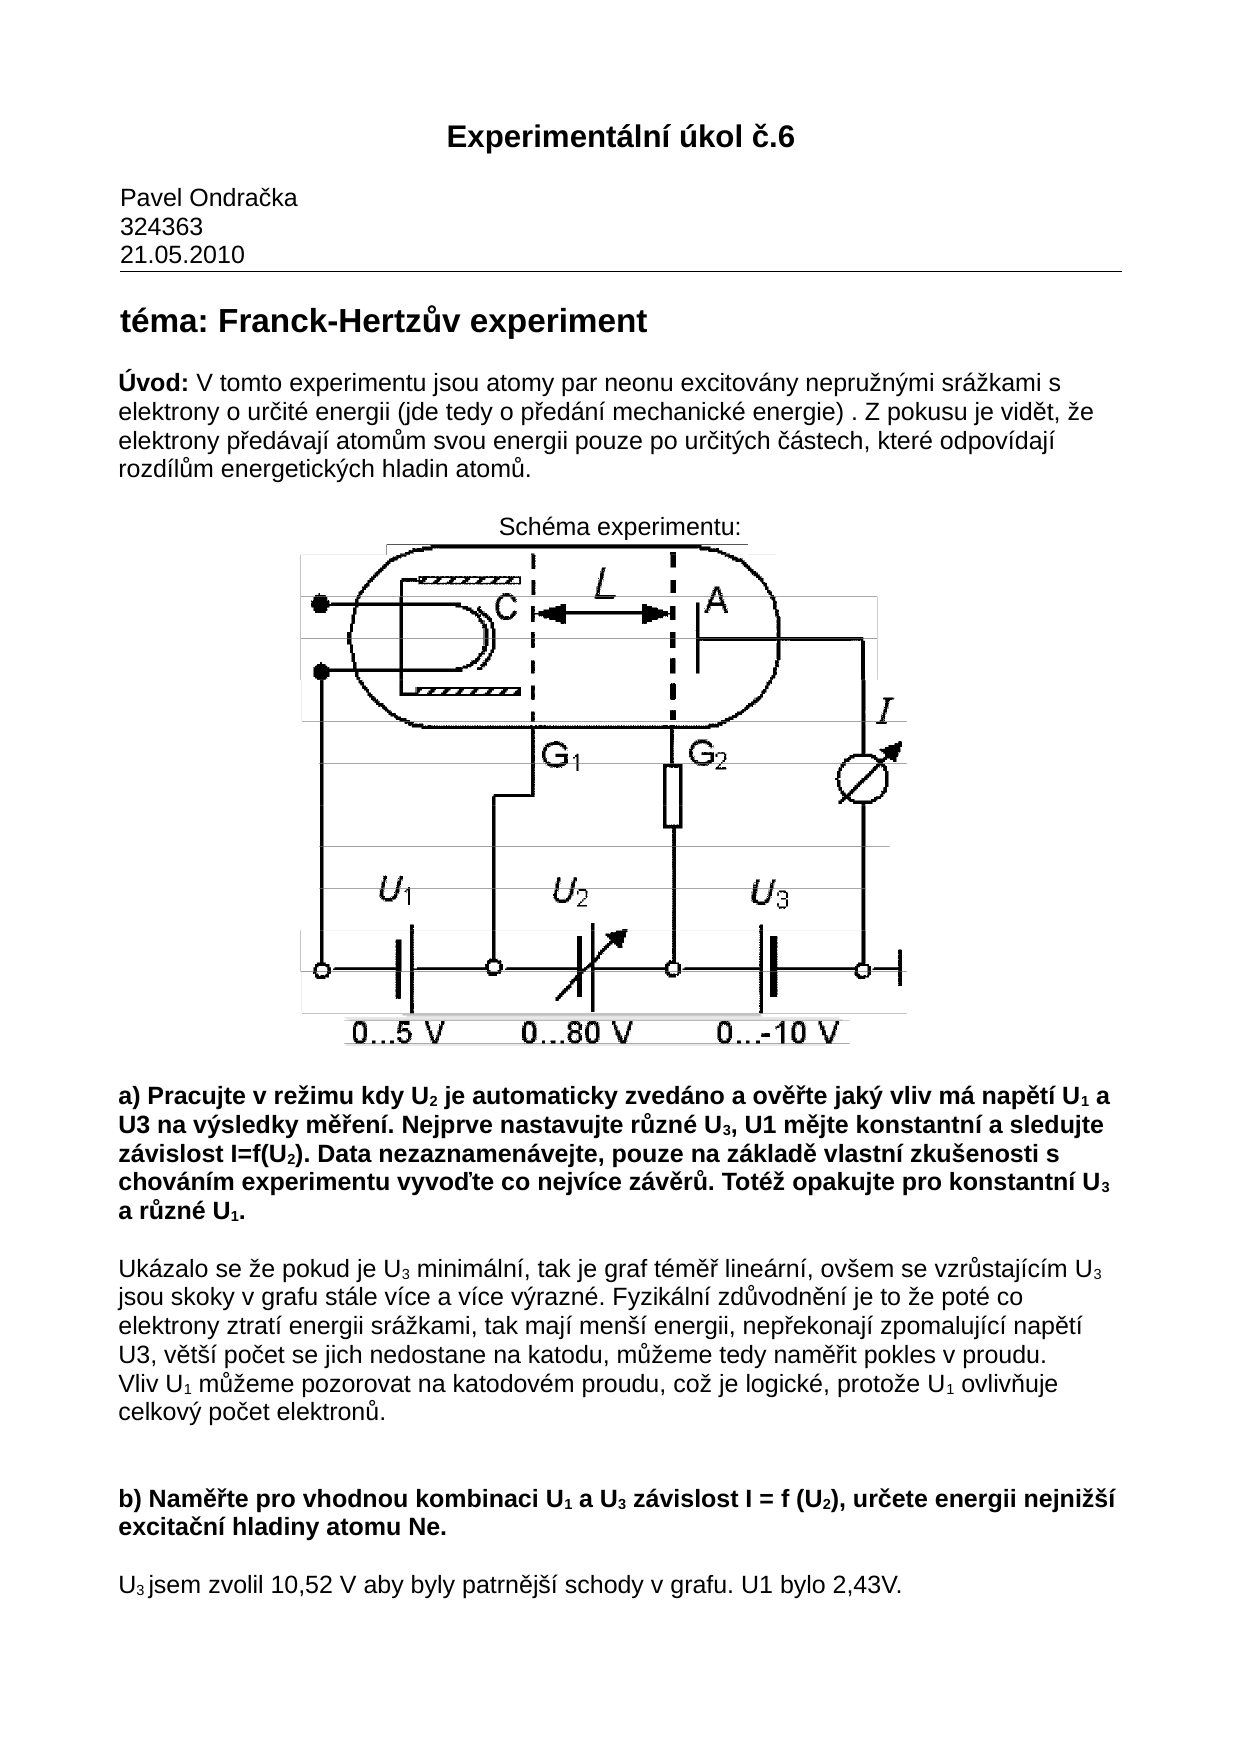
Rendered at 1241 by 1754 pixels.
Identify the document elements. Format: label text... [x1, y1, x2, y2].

text téma: Franck-Hertzův experiment [120, 301, 1122, 339]
text 324363 [120, 212, 1122, 240]
text b) Naměřte pro vhodnou kombinaci U1 a U3 závislost I = f (U2), určete energii nejnižší excitační hladiny atomu Ne. [118, 1484, 1122, 1541]
picture [281, 540, 959, 1053]
text Vliv U1 můžeme pozorovat na katodovém proudu, což je logické, protože U1 ovlivňuje celkový počet elektronů. [118, 1369, 1122, 1426]
text Ukázalo se že pokud je U3 minimální, tak je graf téměř lineární, ovšem se vzrůstajícím U3 jsou skoky v grafu stále více a více výrazné. Fyzikální zdůvodnění je to že poté co elektrony ztratí energii srážkami, tak mají menší energii, nepřekonají zpomalující napětí U3, větší počet se jich nedostane na katodu, můžeme tedy naměřit pokles v proudu. [118, 1254, 1122, 1369]
text U3 jsem zvolil 10,52 V aby byly patrnější schody v grafu. U1 bylo 2,43V. [118, 1570, 1122, 1599]
text Úvod: V tomto experimentu jsou atomy par neonu excitovány nepružnými srážkami s elektrony o určité energii (jde tedy o předání mechanické energie) . Z pokusu je vidět, že elektrony předávají atomům svou energii pouze po určitých částech, které odpovídají rozdílům energetických hladin atomů. [118, 368, 1122, 483]
text 21.05.2010 [120, 240, 1122, 271]
text a) Pracujte v režimu kdy U2 je automaticky zvedáno a ověřte jaký vliv má napětí U1 a U3 na výsledky měření. Nejprve nastavujte různé U3, U1 mějte konstantní a sledujte závislost I=f(U2). Data nezaznamenávejte, pouze na základě vlastní zkušenosti s chováním experimentu vyvoďte co nejvíce závěrů. Totéž opakujte pro konstantní U3 a různé U1. [118, 1081, 1122, 1225]
text Pavel Ondračka [120, 183, 1122, 212]
text Schéma experimentu: [118, 512, 1122, 541]
text Experimentální úkol č.6 [120, 118, 1122, 154]
